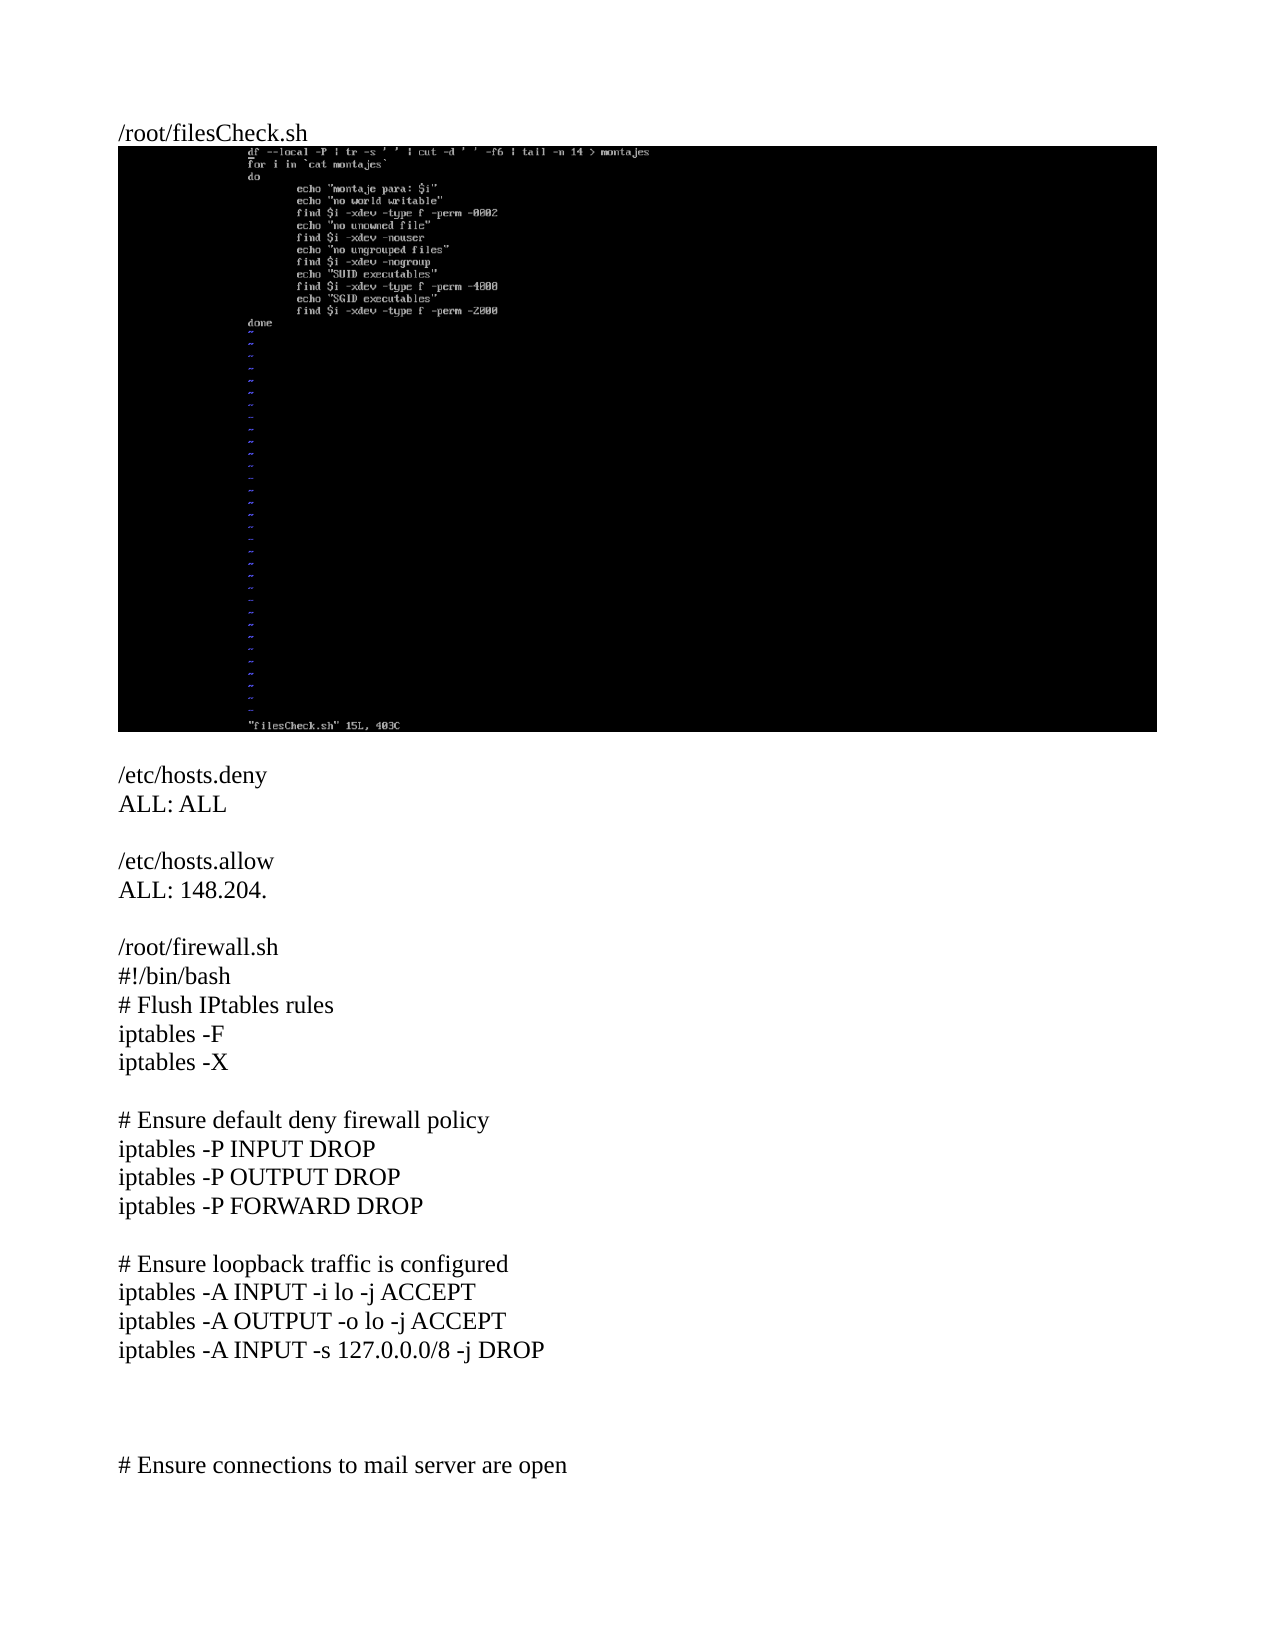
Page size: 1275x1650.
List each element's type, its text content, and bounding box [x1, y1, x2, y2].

text ALL: ALL [118, 789, 1157, 817]
text iptables -A INPUT -i lo -j ACCEPT [118, 1277, 1157, 1306]
text # Flush IPtables rules [118, 990, 1157, 1019]
text /root/filesCheck.sh [118, 118, 1157, 146]
text # Ensure connections to mail server are open [118, 1450, 1157, 1479]
text ALL: 148.204. [118, 875, 1157, 904]
text # Ensure loopback traffic is configured [118, 1249, 1157, 1277]
text iptables -X [118, 1047, 1157, 1076]
text /etc/hosts.deny [118, 760, 1157, 789]
text iptables -A OUTPUT -o lo -j ACCEPT [118, 1306, 1157, 1335]
text iptables -P OUTPUT DROP [118, 1162, 1157, 1191]
text /root/firewall.sh [118, 932, 1157, 961]
text iptables -P INPUT DROP [118, 1134, 1157, 1162]
text iptables -F [118, 1019, 1157, 1047]
text iptables -A INPUT -s 127.0.0.0/8 -j DROP [118, 1335, 1157, 1364]
text #!/bin/bash [118, 961, 1157, 990]
picture [118, 146, 1157, 732]
text iptables -P FORWARD DROP [118, 1191, 1157, 1220]
text # Ensure default deny firewall policy [118, 1105, 1157, 1134]
text /etc/hosts.allow [118, 846, 1157, 875]
